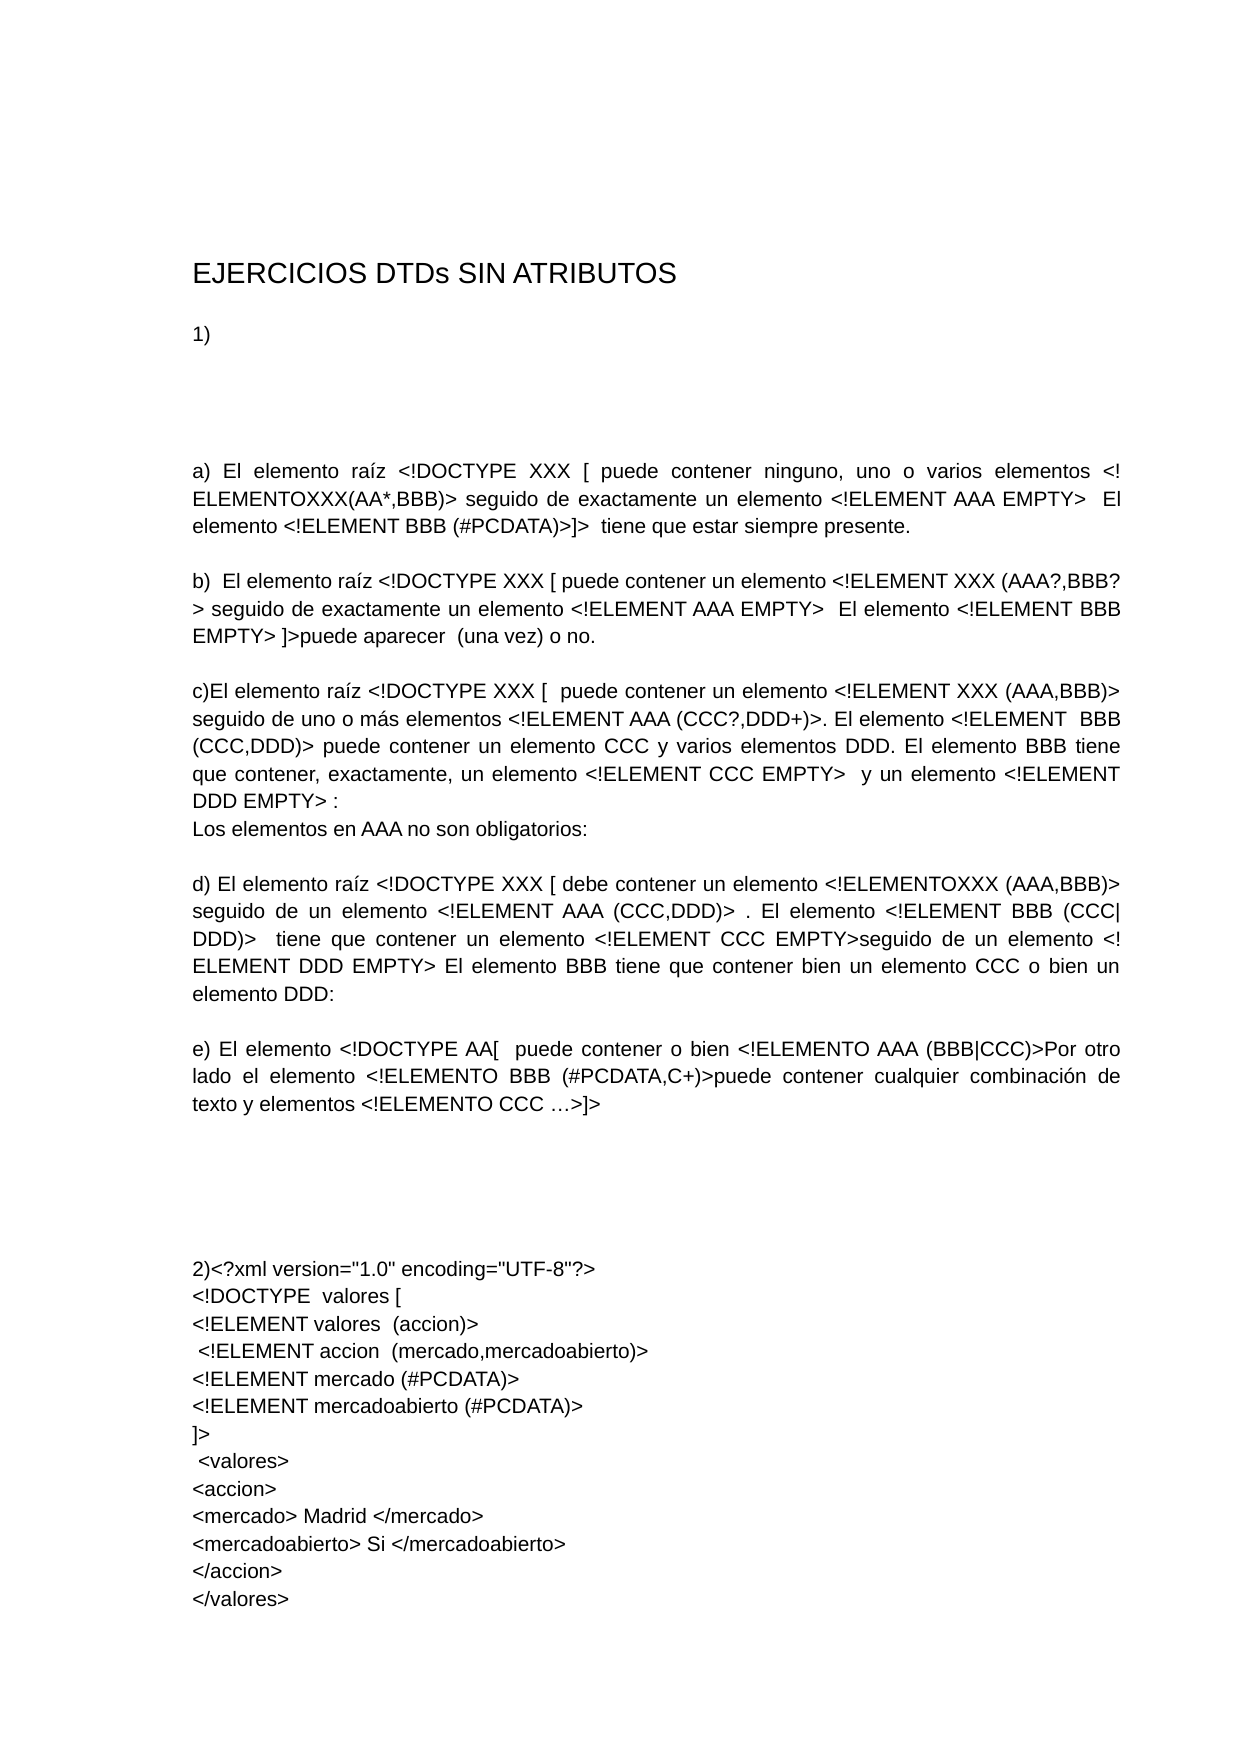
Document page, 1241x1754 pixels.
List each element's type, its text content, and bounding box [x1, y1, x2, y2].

text </valores> [192, 1587, 1122, 1611]
text 2)<?xml version="1.0" encoding="UTF-8"?> [192, 1257, 1122, 1281]
text 1) [192, 322, 1122, 346]
text Los elementos en AAA no son obligatorios: [192, 817, 1122, 841]
text ]> [192, 1422, 1122, 1446]
text d) El elemento raíz <!DOCTYPE XXX [ debe contener un elemento <!ELEMENTOXXX (AAA,BBB)> seguido de un elemento <!ELEMENT AAA (CCC,DDD)> . El elemento <!ELEMENT BBB (CCC|DDD)> tiene que contener un elemento <!ELEMENT CCC EMPTY>seguido de un elemento <!ELEMENT DDD EMPTY> El elemento BBB tiene que contener bien un elemento CCC o bien un elemento DDD: [192, 872, 1122, 1006]
text <valores> [192, 1449, 1122, 1473]
text <mercado> Madrid </mercado> [192, 1504, 1122, 1528]
text c)El elemento raíz <!DOCTYPE XXX [ puede contener un elemento <!ELEMENT XXX (AAA,BBB)> seguido de uno o más elementos <!ELEMENT AAA (CCC?,DDD+)>. El elemento <!ELEMENT BBB (CCC,DDD)> puede contener un elemento CCC y varios elementos DDD. El elemento BBB tiene que contener, exactamente, un elemento <!ELEMENT CCC EMPTY> y un elemento <!ELEMENT DDD EMPTY> : [192, 679, 1122, 813]
text <accion> [192, 1477, 1122, 1501]
text <!ELEMENT accion (mercado,mercadoabierto)> [192, 1339, 1122, 1363]
text <!DOCTYPE valores [ [192, 1284, 1122, 1308]
text <mercadoabierto> Si </mercadoabierto> [192, 1532, 1122, 1556]
text EJERCICIOS DTDs SIN ATRIBUTOS [192, 256, 1122, 289]
text a) El elemento raíz <!DOCTYPE XXX [ puede contener ninguno, uno o varios elementos <!ELEMENTOXXX(AA*,BBB)> seguido de exactamente un elemento <!ELEMENT AAA EMPTY> El elemento <!ELEMENT BBB (#PCDATA)>]> tiene que estar siempre presente. [192, 459, 1122, 538]
text </accion> [192, 1559, 1122, 1583]
text <!ELEMENT valores (accion)> [192, 1312, 1122, 1336]
text <!ELEMENT mercado (#PCDATA)> [192, 1367, 1122, 1391]
text <!ELEMENT mercadoabierto (#PCDATA)> [192, 1394, 1122, 1418]
text e) El elemento <!DOCTYPE AA[ puede contener o bien <!ELEMENTO AAA (BBB|CCC)>Por otro lado el elemento <!ELEMENTO BBB (#PCDATA,C+)>puede contener cualquier combinación de texto y elementos <!ELEMENTO CCC …>]> [192, 1037, 1122, 1116]
text b) El elemento raíz <!DOCTYPE XXX [ puede contener un elemento <!ELEMENT XXX (AAA?,BBB?> seguido de exactamente un elemento <!ELEMENT AAA EMPTY> El elemento <!ELEMENT BBB EMPTY> ]>puede aparecer (una vez) o no. [192, 569, 1122, 648]
